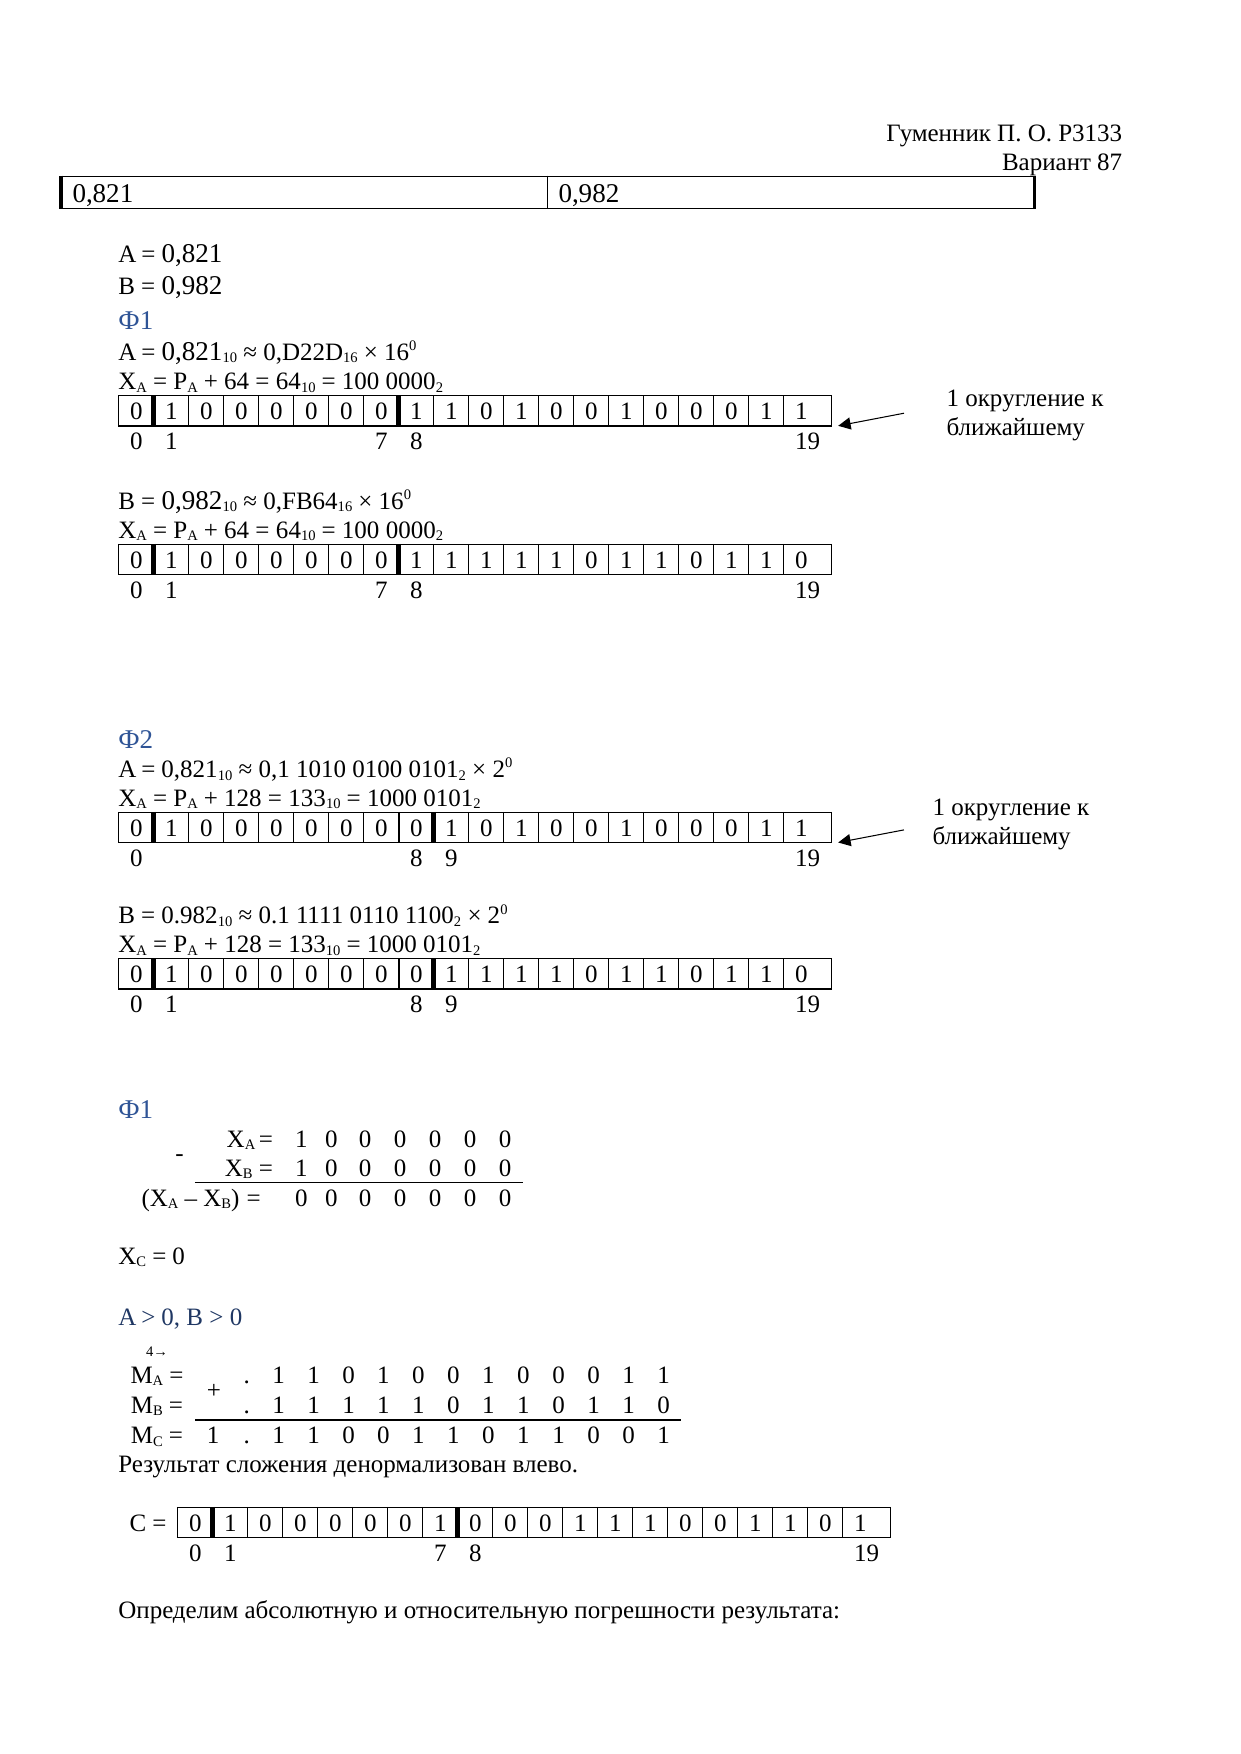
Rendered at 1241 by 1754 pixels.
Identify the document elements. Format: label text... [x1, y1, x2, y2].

table_header 1 [609, 396, 643, 425]
table_cell [539, 575, 574, 604]
table_cell 1 [646, 1360, 681, 1389]
subtitle Ф2 [118, 723, 1122, 754]
table_header 0 [679, 396, 713, 425]
table_cell 0 [488, 1153, 522, 1182]
table_header 0 [644, 813, 678, 842]
table_cell [504, 427, 539, 455]
table_header 0 [119, 545, 151, 574]
table_cell 0 [383, 1183, 417, 1212]
table_cell 1 [436, 1421, 471, 1449]
table_cell 1 [261, 1389, 296, 1419]
table_cell [504, 575, 539, 604]
table_header 0 [294, 545, 328, 574]
table_cell + [195, 1360, 232, 1419]
table_cell 19 [784, 843, 831, 872]
table_header [366, 1331, 401, 1360]
table_header 0 [400, 959, 431, 988]
table_header 1 [843, 1508, 890, 1537]
table_header 0 [679, 959, 713, 988]
table_cell 0 [453, 1153, 487, 1182]
table_header [541, 1331, 576, 1360]
table_header 0 [178, 1508, 210, 1537]
table_header 1 [784, 396, 831, 425]
text ХА = РА + 128 = 13310 = 1000 01012 [118, 929, 1122, 958]
table_cell XB = [195, 1153, 284, 1182]
table_header [646, 1331, 681, 1360]
table_cell [539, 843, 574, 872]
table_cell 8 [399, 575, 433, 604]
table_cell 1 [611, 1389, 646, 1419]
table_header 0 [259, 545, 293, 574]
table_header 0 [248, 1508, 282, 1537]
table_header 1 [436, 813, 468, 842]
table_cell [283, 1538, 318, 1567]
text B = 0,982 [118, 269, 1122, 300]
table_cell MB = [118, 1389, 195, 1419]
table_cell 0 [541, 1389, 576, 1419]
table_header 0 [283, 1508, 317, 1537]
text Вариант 87 [118, 147, 1122, 176]
table_header 1 [423, 1508, 455, 1537]
table_header 0 [119, 396, 151, 425]
table_cell 0 [331, 1360, 366, 1389]
table_header 0 [364, 959, 398, 988]
table_cell [773, 1538, 808, 1567]
table_header 1 [469, 545, 503, 574]
text ХС = 0 [118, 1241, 1122, 1269]
table_cell [528, 1538, 563, 1567]
table_cell 19 [843, 1538, 890, 1567]
table_cell [609, 990, 643, 1018]
table_cell [738, 1538, 773, 1567]
table_cell [224, 990, 259, 1018]
table_cell 0 [646, 1389, 681, 1419]
table_header 0 [784, 545, 831, 574]
table_cell 7 [364, 427, 399, 455]
table_header 0 [364, 545, 396, 574]
text Определим абсолютную и относительную погрешности результата: [118, 1596, 1122, 1624]
table_header 1 [156, 545, 188, 574]
table_cell 0 [119, 990, 153, 1018]
table_cell 1 [261, 1360, 296, 1389]
table_cell [749, 843, 783, 872]
table_header 0 [329, 813, 363, 842]
text A = 0,82110 ≈ 0,D22D16 × 160 [118, 335, 1122, 366]
table_cell 0 [331, 1421, 366, 1449]
table_cell [224, 575, 259, 604]
table_header 0 [668, 1508, 702, 1537]
table_cell 0 [284, 1183, 313, 1212]
table_header 0 [259, 396, 293, 425]
table_header 0 [784, 959, 831, 988]
table_header 0 [348, 1124, 382, 1153]
text Результат сложения денормализован влево. [118, 1449, 1122, 1478]
table_header 1 [598, 1508, 632, 1537]
table_cell [388, 1538, 423, 1567]
table_cell 0 [366, 1421, 401, 1449]
table_cell 1 [366, 1360, 401, 1389]
text ХА = РА + 64 = 6410 = 100 00002 [118, 366, 1122, 395]
table_header [436, 1331, 471, 1360]
table_header 0 [189, 959, 223, 988]
table_header 1 [434, 545, 468, 574]
table_header 1 [215, 1508, 247, 1537]
table_header 1 [644, 959, 678, 988]
table_cell 0 [541, 1360, 576, 1389]
table_header 0 [574, 959, 608, 988]
table_header 0 [329, 396, 363, 425]
table_cell MC = [118, 1419, 195, 1449]
table_header 0 [294, 959, 328, 988]
table_cell 1 [611, 1360, 646, 1389]
table_cell 0 [576, 1421, 611, 1449]
table_header 1 [504, 959, 538, 988]
table_cell [189, 575, 224, 604]
table_header 0 [418, 1124, 452, 1153]
table_header 0 [714, 396, 748, 425]
table_cell [539, 427, 574, 455]
table_cell 19 [784, 427, 831, 455]
table_header 0 [189, 545, 223, 574]
table_header 0 [329, 959, 363, 988]
table_header 0 [294, 813, 328, 842]
table_cell 1 [576, 1389, 611, 1419]
table_header 0 [353, 1508, 387, 1537]
table_header 1 [609, 813, 643, 842]
table_cell [364, 843, 399, 872]
table_header 0 [453, 1124, 487, 1153]
table_cell 1 [471, 1360, 506, 1389]
table_cell [469, 427, 504, 455]
table_header 1 [401, 545, 433, 574]
table_header [471, 1331, 506, 1360]
table_header [232, 1331, 261, 1360]
table_cell 1 [154, 427, 188, 455]
table_cell [469, 843, 504, 872]
text ХА = РА + 64 = 6410 = 100 00002 [118, 515, 1122, 544]
text Гуменник П. О. Р3133 [118, 118, 1122, 147]
table_cell 8 [399, 990, 433, 1018]
table_header 0 [259, 813, 293, 842]
table_header 1 [784, 813, 831, 842]
table_header 0 [224, 959, 258, 988]
table_cell 0 [576, 1360, 611, 1389]
table_cell [539, 990, 574, 1018]
table_cell 0 [383, 1153, 417, 1182]
table_cell 1 [284, 1153, 313, 1182]
table_cell [574, 843, 608, 872]
table_cell [609, 575, 643, 604]
table_cell [598, 1538, 633, 1567]
table_cell 1 [296, 1360, 331, 1389]
table_cell 0 [348, 1183, 382, 1212]
table_header 0 [460, 1508, 492, 1537]
table_cell [224, 843, 259, 872]
table_cell 19 [784, 575, 831, 604]
table_cell 19 [784, 990, 831, 1018]
table_cell 1 [366, 1389, 401, 1419]
table_header [261, 1331, 296, 1360]
table_cell [609, 427, 643, 455]
table_cell 0 [453, 1183, 487, 1212]
table_header 1 [749, 545, 783, 574]
table_cell [644, 990, 679, 1018]
table_header 1 [749, 959, 783, 988]
table_cell 9 [434, 843, 468, 872]
table_cell 9 [434, 990, 468, 1018]
table_cell [294, 990, 328, 1018]
table_header 0 [294, 396, 328, 425]
text B = 0,98210 ≈ 0,FB6416 × 160 [118, 484, 1122, 515]
table_cell [118, 1537, 178, 1567]
table_cell 1 [195, 1421, 232, 1449]
table_header 0 [679, 813, 713, 842]
table_header 1 [284, 1124, 313, 1153]
table_cell 0 [401, 1360, 436, 1389]
table_cell [224, 427, 259, 455]
table_header 1 [633, 1508, 667, 1537]
table_cell 0 [488, 1183, 522, 1212]
subtitle A > 0, B > 0 [118, 1302, 1122, 1331]
table_cell [294, 427, 328, 455]
table_header 0 [400, 813, 431, 842]
subtitle Ф1 [118, 304, 1122, 335]
table_cell [644, 575, 679, 604]
table_header 1 [156, 813, 188, 842]
table_cell [189, 843, 224, 872]
table_cell 1 [541, 1421, 576, 1449]
table_cell [259, 575, 293, 604]
table_header 0 [488, 1124, 522, 1153]
table_header 1 [749, 396, 783, 425]
table_header 1 [436, 959, 468, 988]
table_header [195, 1331, 232, 1360]
table_cell (XA – XB) = [118, 1182, 284, 1212]
table_cell 1 [213, 1538, 248, 1567]
table_cell 0 [314, 1153, 347, 1182]
table_header 0 [808, 1508, 842, 1537]
table_cell [574, 575, 608, 604]
table_header С = [118, 1507, 177, 1537]
table_header 0,821 [63, 177, 547, 208]
table_cell [259, 427, 293, 455]
table_cell [364, 990, 399, 1018]
table_header 1 [156, 959, 188, 988]
table_cell [563, 1538, 598, 1567]
table_cell 0 [506, 1360, 541, 1389]
table_cell [714, 843, 748, 872]
table_header 1 [469, 959, 503, 988]
table_header [401, 1331, 436, 1360]
table_cell [644, 427, 679, 455]
table_header [506, 1331, 541, 1360]
table_header 0 [703, 1508, 737, 1537]
table_cell [679, 843, 714, 872]
table_cell 8 [399, 427, 433, 455]
table_header 0,982 [548, 177, 1033, 208]
table_header - [118, 1124, 195, 1182]
table_header 0 [539, 396, 573, 425]
table_cell 0 [348, 1153, 382, 1182]
table_header 1 [401, 396, 433, 425]
text B = 0.98210 ≈ 0.1 1111 0110 11002 × 20 [118, 901, 1122, 929]
table_cell [808, 1538, 843, 1567]
table_header 0 [469, 813, 503, 842]
table_cell [329, 990, 364, 1018]
table_header 0 [574, 396, 608, 425]
text 1 округление к ближайшему [932, 792, 1093, 849]
table_header 0 [493, 1508, 527, 1537]
table_cell [469, 990, 504, 1018]
table_header 1 [714, 545, 748, 574]
table_cell [259, 843, 293, 872]
table_cell 0 [314, 1183, 347, 1212]
table_header 0 [383, 1124, 417, 1153]
table_cell 1 [401, 1421, 436, 1449]
table_header [331, 1331, 366, 1360]
table_cell 0 [436, 1360, 471, 1389]
table_cell 1 [154, 990, 188, 1018]
table_cell 1 [261, 1421, 296, 1449]
table_cell [329, 843, 364, 872]
table_header 0 [329, 545, 363, 574]
table_cell 8 [399, 843, 433, 872]
table_cell [294, 843, 328, 872]
table_cell [714, 427, 748, 455]
table_cell [679, 990, 714, 1018]
table_header 1 [504, 813, 538, 842]
table_cell [329, 575, 364, 604]
table_cell 0 [119, 427, 153, 455]
text 1 округление к ближайшему [946, 383, 1107, 441]
table_header XA = [195, 1124, 284, 1153]
table_cell 1 [401, 1389, 436, 1419]
table_header 1 [738, 1508, 772, 1537]
table_cell [329, 427, 364, 455]
table_header 0 [119, 959, 151, 988]
table_header 0 [224, 813, 258, 842]
table_cell [353, 1538, 388, 1567]
table_cell 1 [331, 1389, 366, 1419]
table_cell 0 [119, 843, 153, 872]
text A = 0,821 [118, 238, 1122, 269]
table_header 0 [259, 959, 293, 988]
table_cell [644, 843, 679, 872]
table_cell [749, 427, 783, 455]
table_header 0 [119, 813, 151, 842]
table_cell . [232, 1389, 261, 1419]
table_header 0 [364, 813, 398, 842]
table_cell 1 [296, 1389, 331, 1419]
table_cell [318, 1538, 353, 1567]
table_cell [749, 575, 783, 604]
table_cell 0 [471, 1421, 506, 1449]
text A = 0,82110 ≈ 0,1 1010 0100 01012 × 20 [118, 754, 1122, 783]
table_header [576, 1331, 611, 1360]
table_cell [714, 990, 748, 1018]
table_header 1 [609, 959, 643, 988]
table_header 0 [714, 813, 748, 842]
table_header 0 [314, 1124, 347, 1153]
table_header 0 [224, 545, 258, 574]
table_cell MA = [118, 1360, 195, 1389]
table_cell 0 [178, 1538, 213, 1567]
table_cell 1 [506, 1389, 541, 1419]
table_cell 7 [423, 1538, 458, 1567]
table_header 1 [156, 396, 188, 425]
table_header 0 [574, 545, 608, 574]
table_cell 1 [471, 1389, 506, 1419]
table_header 4→ [118, 1331, 195, 1360]
table_cell [189, 990, 224, 1018]
table_header 0 [364, 396, 396, 425]
table_header 1 [714, 959, 748, 988]
table_header 1 [773, 1508, 807, 1537]
table_cell [574, 427, 608, 455]
table_header 0 [679, 545, 713, 574]
table_header 0 [539, 813, 573, 842]
table_header 0 [318, 1508, 352, 1537]
table_cell [749, 990, 783, 1018]
table_cell [633, 1538, 668, 1567]
table_header 1 [749, 813, 783, 842]
table_cell 0 [418, 1183, 452, 1212]
table_header 1 [504, 396, 538, 425]
table_cell [469, 575, 504, 604]
table_header 1 [644, 545, 678, 574]
table_header [296, 1331, 331, 1360]
table_header 0 [528, 1508, 562, 1537]
table_header [611, 1331, 646, 1360]
table_cell [248, 1538, 283, 1567]
table_header 0 [469, 396, 503, 425]
table_cell [493, 1538, 528, 1567]
table_header 1 [539, 959, 573, 988]
table_header 0 [189, 813, 223, 842]
table_header 1 [539, 545, 573, 574]
table_cell [668, 1538, 703, 1567]
table_cell [703, 1538, 738, 1567]
table_cell [434, 427, 468, 455]
table_cell 1 [296, 1421, 331, 1449]
table_cell 1 [506, 1421, 541, 1449]
table_cell [714, 575, 748, 604]
table_cell [294, 575, 328, 604]
table_cell [504, 990, 539, 1018]
table_cell 0 [119, 575, 153, 604]
table_cell [609, 843, 643, 872]
table_cell . [232, 1360, 261, 1389]
subtitle Ф1 [118, 1093, 1122, 1124]
table_header 0 [388, 1508, 422, 1537]
table_cell 0 [611, 1421, 646, 1449]
table_header 0 [574, 813, 608, 842]
table_header 1 [563, 1508, 597, 1537]
table_header 1 [504, 545, 538, 574]
table_cell 1 [154, 575, 188, 604]
text ХА = РА + 128 = 13310 = 1000 01012 [118, 783, 1122, 812]
table_cell 0 [418, 1153, 452, 1182]
table_header 1 [434, 396, 468, 425]
table_cell [679, 575, 714, 604]
table_cell [574, 990, 608, 1018]
table_cell [189, 427, 224, 455]
table_header 1 [609, 545, 643, 574]
table_cell 1 [646, 1421, 681, 1449]
table_cell [259, 990, 293, 1018]
table_header 0 [644, 396, 678, 425]
table_cell [154, 843, 188, 872]
table_cell [679, 427, 714, 455]
table_header 0 [189, 396, 223, 425]
table_cell . [232, 1421, 261, 1449]
table_cell [434, 575, 468, 604]
table_cell [504, 843, 539, 872]
table_header 0 [224, 396, 258, 425]
table_cell 7 [364, 575, 399, 604]
table_cell 8 [458, 1538, 493, 1567]
table_cell 0 [436, 1389, 471, 1419]
